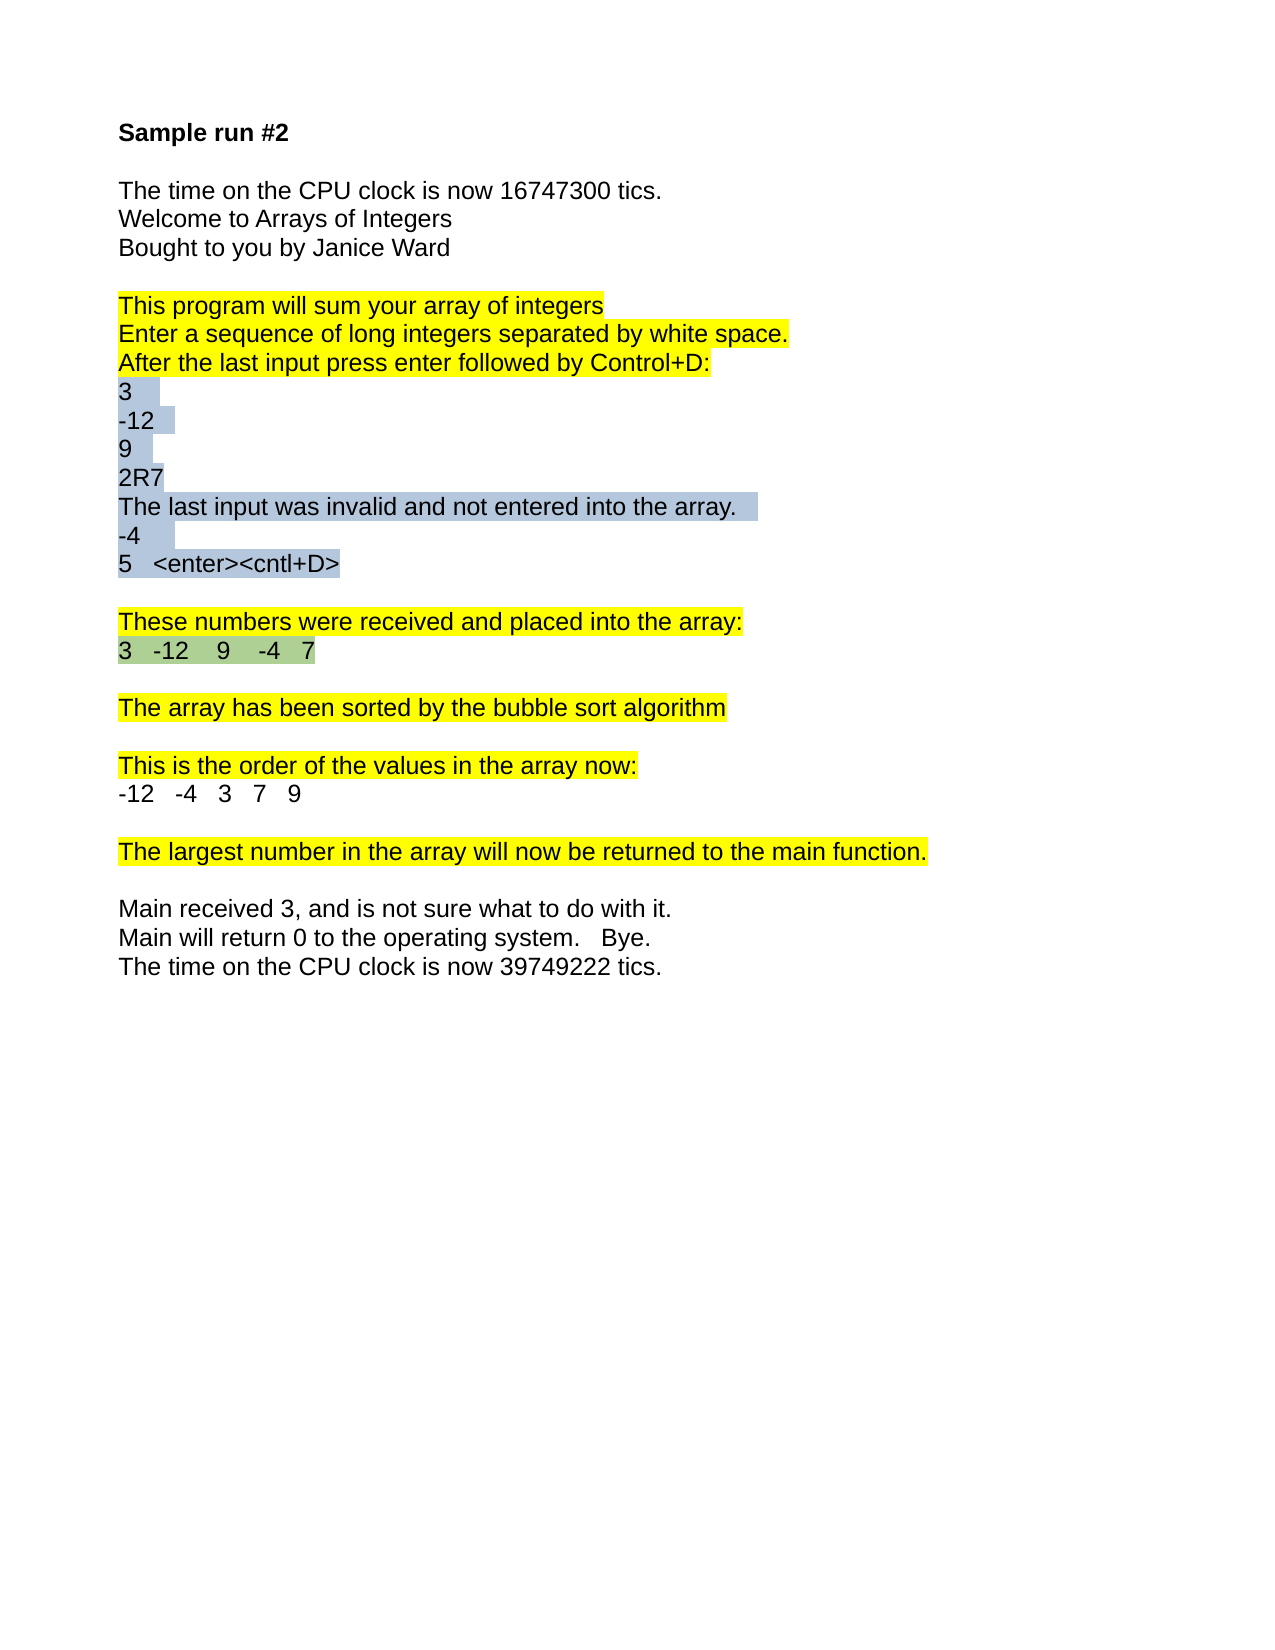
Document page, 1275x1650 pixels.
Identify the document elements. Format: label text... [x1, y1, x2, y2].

text 3 -12 9 -4 7 [118, 636, 1157, 664]
text 3 [118, 377, 1157, 406]
text This is the order of the values in the array now: [118, 751, 1157, 779]
text Welcome to Arrays of Integers [118, 204, 1157, 233]
text Main received 3, and is not sure what to do with it. [118, 894, 1157, 923]
text 9 [118, 434, 1157, 463]
text The last input was invalid and not entered into the array. [118, 492, 1157, 521]
text This program will sum your array of integers [118, 291, 1157, 319]
text After the last input press enter followed by Control+D: [118, 348, 1157, 377]
text The time on the CPU clock is now 16747300 tics. [118, 176, 1157, 204]
text 2R7 [118, 463, 1157, 492]
text Bought to you by Janice Ward [118, 233, 1157, 262]
text Enter a sequence of long integers separated by white space. [118, 319, 1157, 348]
text Main will return 0 to the operating system. Bye. [118, 923, 1157, 952]
text The largest number in the array will now be returned to the main function. [118, 837, 1157, 866]
text -12 [118, 406, 1157, 434]
text -12 -4 3 7 9 [118, 779, 1157, 808]
text The array has been sorted by the bubble sort algorithm [118, 693, 1157, 722]
text These numbers were received and placed into the array: [118, 607, 1157, 636]
text Sample run #2 [118, 118, 1157, 147]
text The time on the CPU clock is now 39749222 tics. [118, 952, 1157, 981]
text -4 [118, 521, 1157, 549]
text 5 <enter><cntl+D> [118, 549, 1157, 578]
